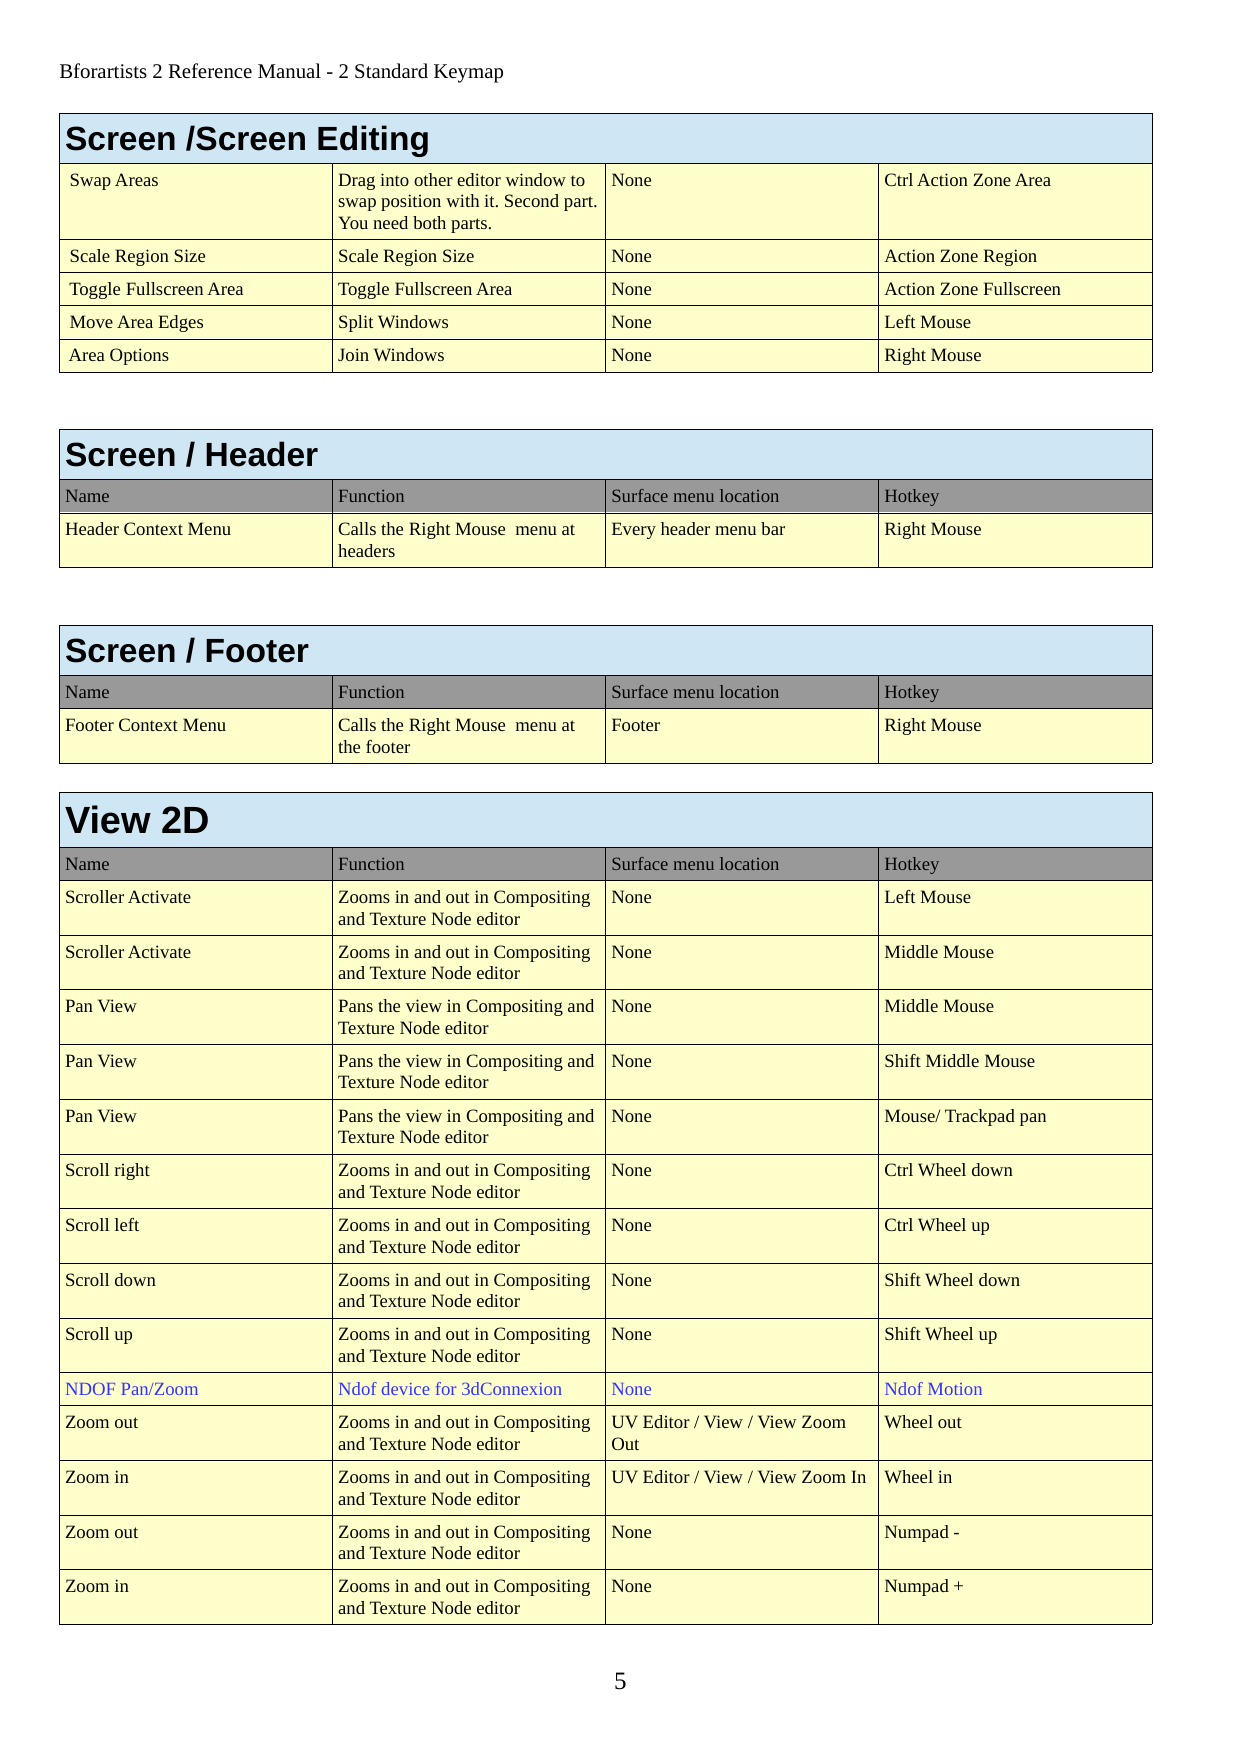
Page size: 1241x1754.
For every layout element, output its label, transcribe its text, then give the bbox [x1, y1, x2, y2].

table_cell Middle Mouse [879, 936, 1152, 989]
table_cell Calls the Right Mouse menu at the footer [333, 709, 605, 763]
table_cell None [606, 1264, 878, 1317]
table_cell Zoom out [60, 1516, 332, 1569]
table_cell None [606, 1209, 878, 1263]
table_cell Every header menu bar [606, 514, 878, 567]
table_cell None [606, 936, 878, 989]
table_cell None [606, 1045, 878, 1099]
table_cell Toggle Fullscreen Area [60, 273, 332, 305]
table_cell None [606, 881, 878, 935]
table_cell Scroll down [60, 1264, 332, 1317]
table_cell Zoom in [60, 1461, 332, 1515]
table_cell Pan View [60, 1045, 332, 1099]
table_cell Wheel out [879, 1406, 1152, 1460]
table_cell Scroll left [60, 1209, 332, 1263]
table_cell Scroller Activate [60, 936, 332, 989]
table_header Screen /Screen Editing [60, 114, 1152, 163]
table_header View 2D [60, 793, 1152, 847]
table_cell Pans the view in Compositing and Texture Node editor [333, 990, 605, 1044]
table_cell Zooms in and out in Compositing and Texture Node editor [333, 1155, 605, 1208]
table_cell Calls the Right Mouse menu at headers [333, 514, 605, 567]
table_cell Left Mouse [879, 306, 1152, 338]
table_cell Pans the view in Compositing and Texture Node editor [333, 1100, 605, 1153]
table_cell Zooms in and out in Compositing and Texture Node editor [333, 1516, 605, 1569]
table_cell Ctrl Wheel down [879, 1155, 1152, 1208]
table_cell Pan View [60, 1100, 332, 1153]
table_cell None [606, 1319, 878, 1372]
table_cell None [606, 306, 878, 338]
table_cell UV Editor / View / View Zoom In [606, 1461, 878, 1515]
table_cell Scale Region Size [60, 240, 332, 272]
table_cell Zooms in and out in Compositing and Texture Node editor [333, 881, 605, 935]
table_cell Zooms in and out in Compositing and Texture Node editor [333, 1461, 605, 1515]
table_cell None [606, 990, 878, 1044]
table_cell Ndof Motion [879, 1373, 1152, 1405]
table_cell Ctrl Wheel up [879, 1209, 1152, 1263]
table_header Screen / Header [60, 430, 1152, 479]
table_cell UV Editor / View / View Zoom Out [606, 1406, 878, 1460]
table_cell Shift Middle Mouse [879, 1045, 1152, 1099]
table_cell None [606, 1155, 878, 1208]
table_cell Footer [606, 709, 878, 763]
table_cell Surface menu location [606, 676, 878, 708]
table_cell Action Zone Fullscreen [879, 273, 1152, 305]
table_cell Ctrl Action Zone Area [879, 164, 1152, 239]
table_cell Action Zone Region [879, 240, 1152, 272]
table_cell None [606, 1373, 878, 1405]
table_cell Right Mouse [879, 709, 1152, 763]
table_cell Function [333, 480, 605, 512]
table_cell Scroller Activate [60, 881, 332, 935]
table_cell Hotkey [879, 676, 1152, 708]
table_cell Middle Mouse [879, 990, 1152, 1044]
table_cell Numpad + [879, 1570, 1152, 1624]
table_cell Right Mouse [879, 514, 1152, 567]
table_cell Wheel in [879, 1461, 1152, 1515]
table_cell Function [333, 848, 605, 880]
table_cell Left Mouse [879, 881, 1152, 935]
table_cell Mouse/ Trackpad pan [879, 1100, 1152, 1153]
table_cell Pan View [60, 990, 332, 1044]
table_cell Swap Areas [60, 164, 332, 239]
table_cell None [606, 1516, 878, 1569]
table_cell Surface menu location [606, 480, 878, 512]
table_cell Header Context Menu [60, 514, 332, 567]
table_cell Area Options [60, 340, 332, 372]
table_cell Drag into other editor window to swap position with it. Second part. You need both parts. [333, 164, 605, 239]
table_cell Numpad - [879, 1516, 1152, 1569]
table_cell None [606, 340, 878, 372]
table_cell Hotkey [879, 480, 1152, 512]
table_cell Ndof device for 3dConnexion [333, 1373, 605, 1405]
table_cell NDOF Pan/Zoom [60, 1373, 332, 1405]
table_cell Scale Region Size [333, 240, 605, 272]
table_cell Join Windows [333, 340, 605, 372]
table_cell Shift Wheel down [879, 1264, 1152, 1317]
table_cell Scroll up [60, 1319, 332, 1372]
table_cell None [606, 1100, 878, 1153]
table_cell Right Mouse [879, 340, 1152, 372]
table_cell Name [60, 676, 332, 708]
table_cell None [606, 164, 878, 239]
table_cell Zoom out [60, 1406, 332, 1460]
table_cell Footer Context Menu [60, 709, 332, 763]
table_cell Split Windows [333, 306, 605, 338]
table_cell Zooms in and out in Compositing and Texture Node editor [333, 1209, 605, 1263]
table_cell Name [60, 480, 332, 512]
table_cell Zooms in and out in Compositing and Texture Node editor [333, 1570, 605, 1624]
table_cell Shift Wheel up [879, 1319, 1152, 1372]
table_cell Scroll right [60, 1155, 332, 1208]
table_cell Toggle Fullscreen Area [333, 273, 605, 305]
table_cell Zooms in and out in Compositing and Texture Node editor [333, 936, 605, 989]
table_cell Zoom in [60, 1570, 332, 1624]
table_cell None [606, 1570, 878, 1624]
table_cell Move Area Edges [60, 306, 332, 338]
table_cell Zooms in and out in Compositing and Texture Node editor [333, 1319, 605, 1372]
table_cell Surface menu location [606, 848, 878, 880]
table_cell Pans the view in Compositing and Texture Node editor [333, 1045, 605, 1099]
table_cell Zooms in and out in Compositing and Texture Node editor [333, 1406, 605, 1460]
table_cell None [606, 240, 878, 272]
table_header Screen / Footer [60, 626, 1152, 675]
table_cell Zooms in and out in Compositing and Texture Node editor [333, 1264, 605, 1317]
table_cell Function [333, 676, 605, 708]
table_cell None [606, 273, 878, 305]
table_cell Hotkey [879, 848, 1152, 880]
table_cell Name [60, 848, 332, 880]
